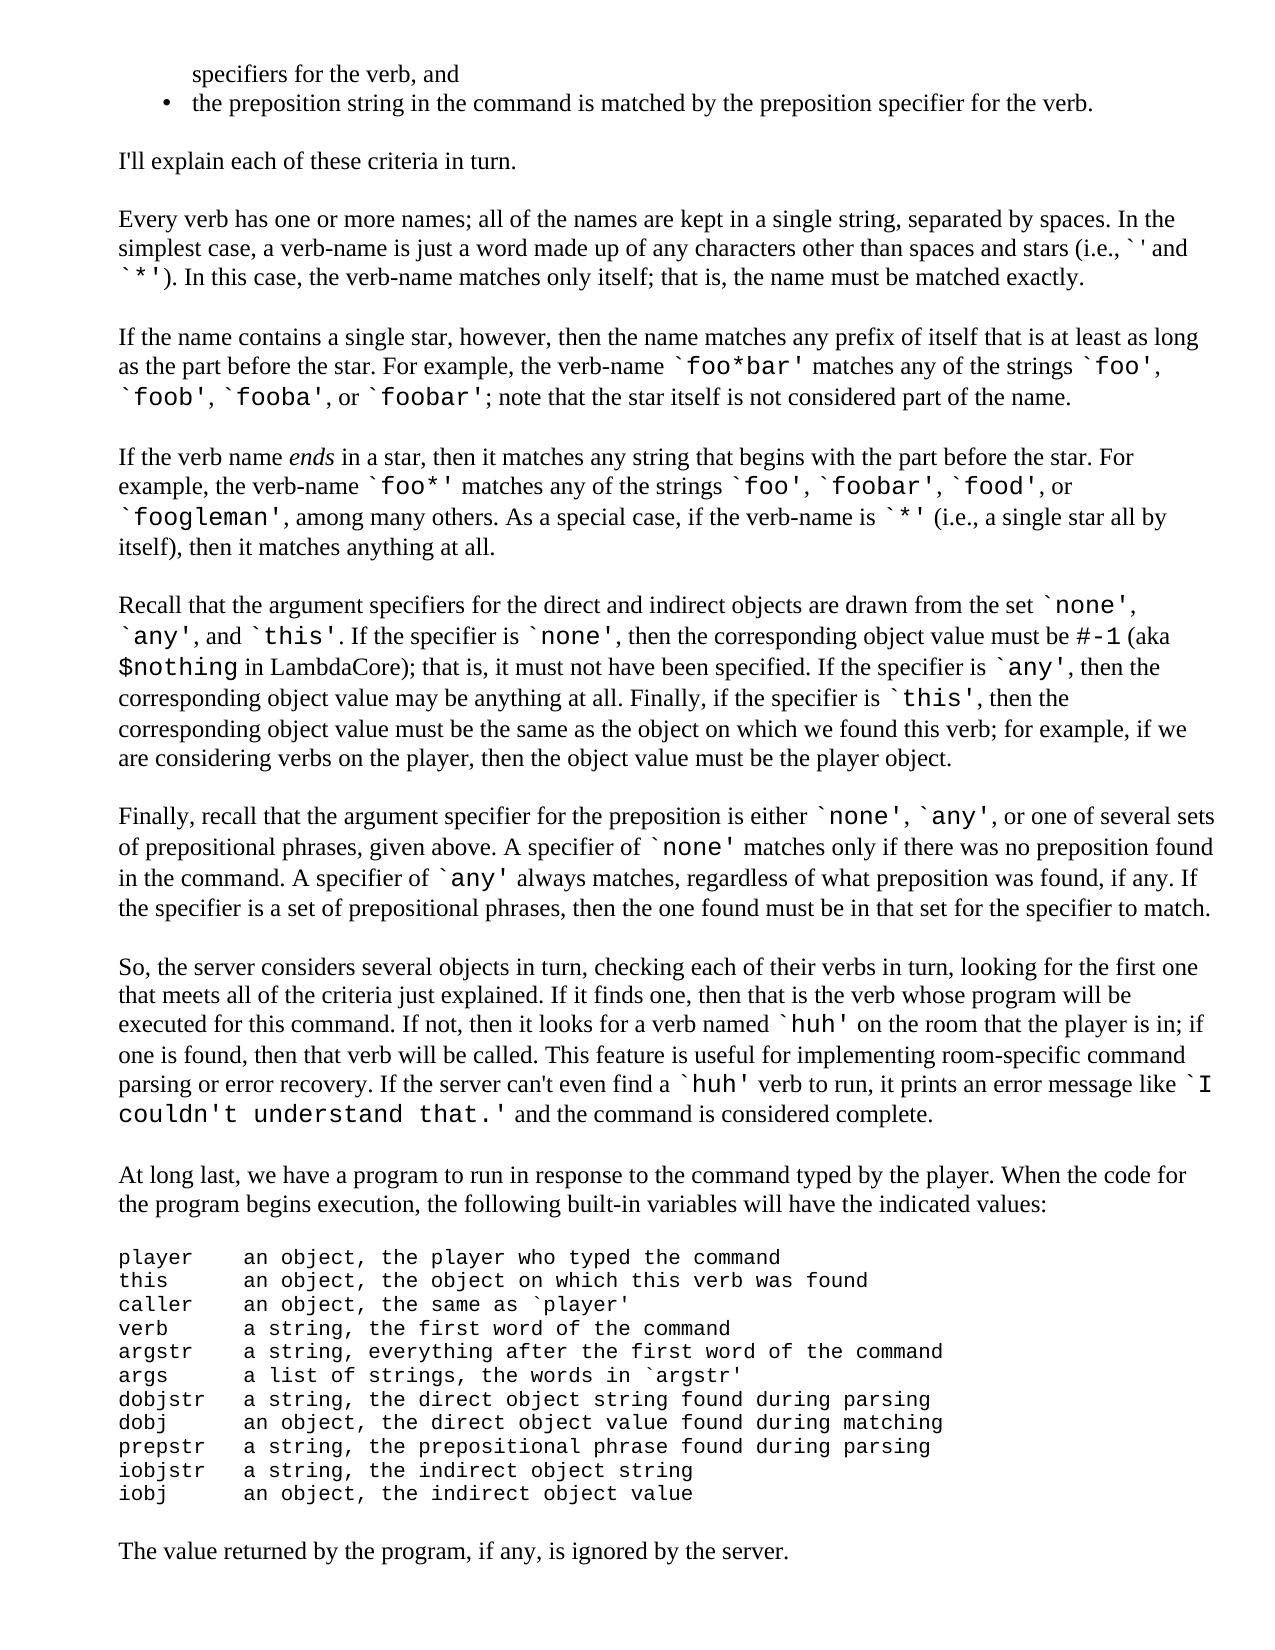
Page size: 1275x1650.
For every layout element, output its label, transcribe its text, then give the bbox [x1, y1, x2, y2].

text iobj an object, the indirect object value [118, 1483, 1216, 1507]
text iobjstr a string, the indirect object string [118, 1460, 1216, 1483]
text args a list of strings, the words in `argstr' [118, 1365, 1216, 1389]
text caller an object, the same as `player' [118, 1294, 1216, 1318]
list specifiers for the verb, and [162, 59, 1216, 88]
text this an object, the object on which this verb was found [118, 1271, 1216, 1294]
text dobjstr a string, the direct object string found during parsing [118, 1389, 1216, 1412]
text verb a string, the first word of the command [118, 1318, 1216, 1341]
text prepstr a string, the prepositional phrase found during parsing [118, 1436, 1216, 1460]
text Finally, recall that the argument specifier for the preposition is either `none', `any', or one of several sets of prepositional phrases, given above. A specifier of `none' matches only if there was no preposition found in the command. A specifier of `any' always matches, regardless of what preposition was found, if any. If the specifier is a set of prepositional phrases, then the one found must be in that set for the specifier to match. [118, 801, 1216, 922]
text The value returned by the program, if any, is ignored by the server. [118, 1536, 1216, 1565]
list the preposition string in the command is matched by the preposition specifier for the verb. [162, 88, 1216, 117]
text player an object, the player who typed the command [118, 1247, 1216, 1271]
text argstr a string, everything after the first word of the command [118, 1341, 1216, 1365]
text I'll explain each of these criteria in turn. [118, 146, 1216, 175]
text At long last, we have a program to run in response to the command typed by the player. When the code for the program begins execution, the following built-in variables will have the indicated values: [118, 1160, 1216, 1217]
text If the name contains a single star, however, then the name matches any prefix of itself that is at least as long as the part before the star. For example, the verb-name `foo*bar' matches any of the strings `foo', `foob', `fooba', or `foobar'; note that the star itself is not considered part of the name. [118, 322, 1216, 412]
text dobj an object, the direct object value found during matching [118, 1412, 1216, 1436]
text So, the server considers several objects in turn, checking each of their verbs in turn, looking for the first one that meets all of the criteria just explained. If it finds one, then that is the verb whose program will be executed for this command. If not, then it looks for a verb named `huh' on the room that the player is in; if one is found, then that verb will be called. This feature is useful for implementing room-specific command parsing or error recovery. If the server can't even find a `huh' verb to run, it prints an error message like `I couldn't understand that.' and the command is considered complete. [118, 952, 1216, 1130]
text If the verb name ends in a star, then it matches any string that begins with the part before the star. For example, the verb-name `foo*' matches any of the strings `foo', `foobar', `food', or `foogleman', among many others. As a special case, if the verb-name is `*' (i.e., a single star all by itself), then it matches anything at all. [118, 442, 1216, 561]
text Every verb has one or more names; all of the names are kept in a single string, separated by spaces. In the simplest case, a verb-name is just a word made up of any characters other than spaces and stars (i.e., ` ' and `*'). In this case, the verb-name matches only itself; that is, the name must be matched exactly. [118, 204, 1216, 293]
text Recall that the argument specifiers for the direct and indirect objects are drawn from the set `none', `any', and `this'. If the specifier is `none', then the corresponding object value must be #-1 (aka $nothing in LambdaCore); that is, it must not have been specified. If the specifier is `any', then the corresponding object value may be anything at all. Finally, if the specifier is `this', then the corresponding object value must be the same as the object on which we found this verb; for example, if we are considering verbs on the player, then the object value must be the player object. [118, 591, 1216, 771]
